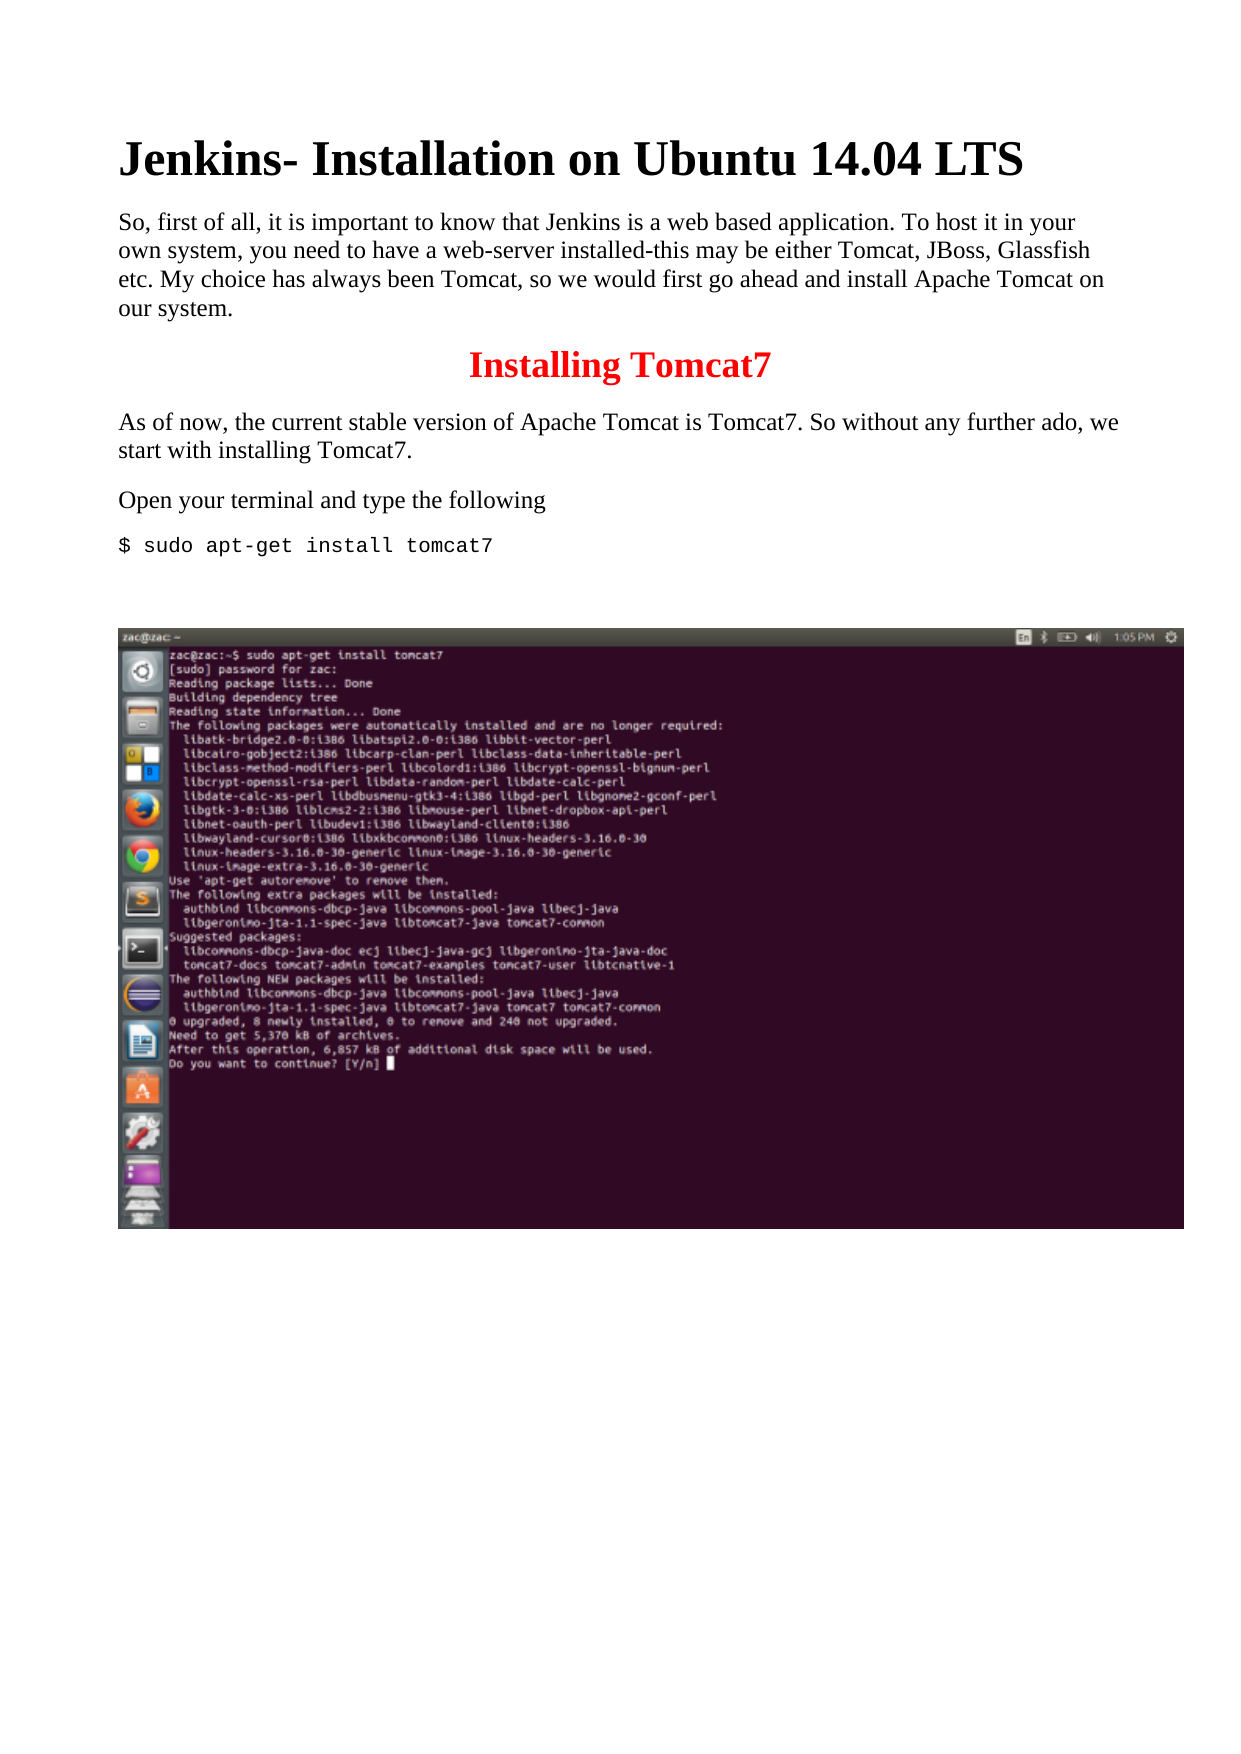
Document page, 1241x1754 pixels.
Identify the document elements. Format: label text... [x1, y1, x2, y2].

text As of now, the current stable version of Apache Tomcat is Tomcat7. So without any further ado, we start with installing Tomcat7. [118, 407, 1122, 464]
text Open your terminal and type the following [118, 485, 1122, 514]
text $ sudo apt-get install tomcat7 [118, 534, 1122, 558]
text So, first of all, it is important to know that Jenkins is a web based application. To host it in your own system, you need to have a web-server installed-this may be either Tomcat, JBoss, Glassfish etc. My choice has always been Tomcat, so we would first go ahead and install Apache Tomcat on our system. [118, 207, 1122, 322]
text Jenkins- Installation on Ubuntu 14.04 LTS [118, 128, 1122, 186]
picture [118, 628, 1184, 1229]
text Installing Tomcat7 [118, 343, 1122, 386]
